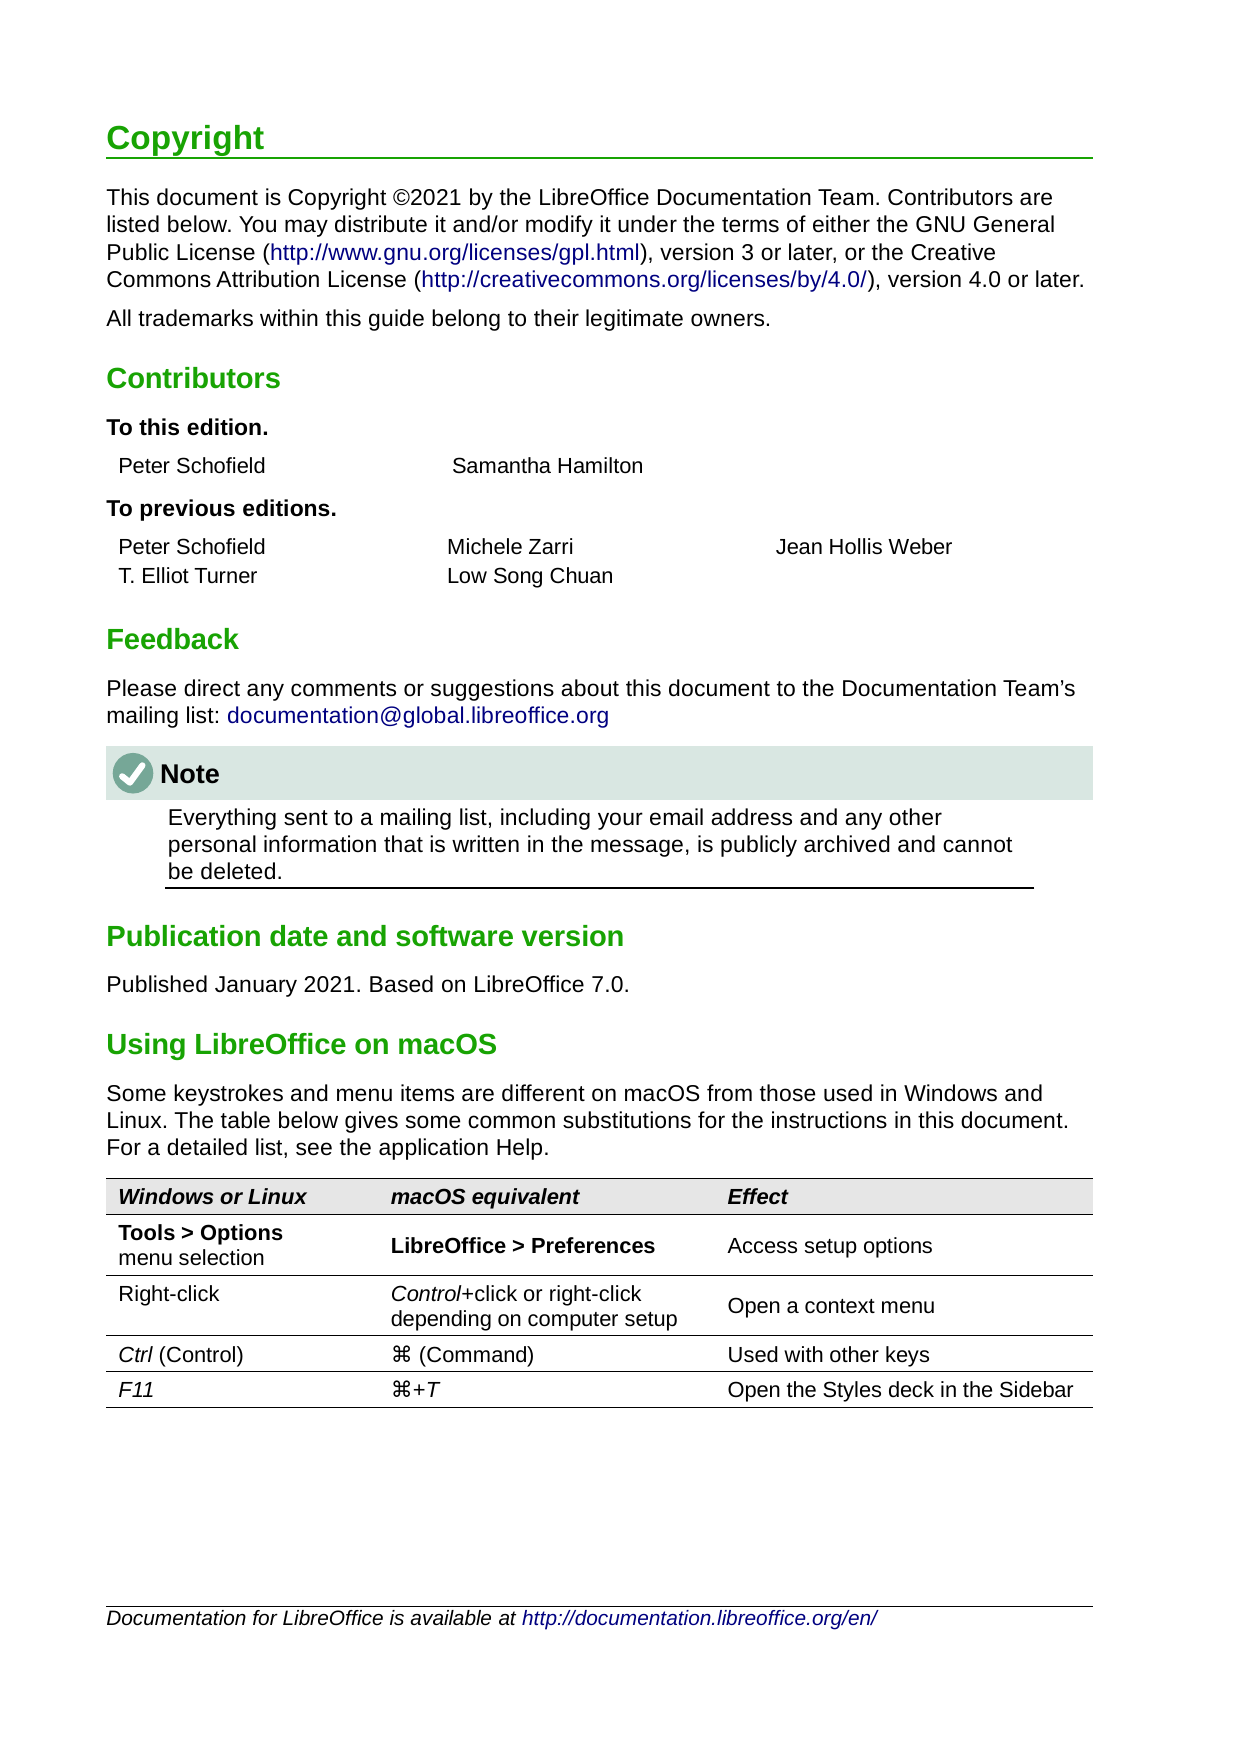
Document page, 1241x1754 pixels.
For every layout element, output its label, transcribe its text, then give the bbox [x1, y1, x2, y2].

table_cell Used with other keys [716, 1336, 1093, 1371]
table_header Effect [716, 1179, 1093, 1214]
table_cell Ctrl (Control) [106, 1336, 379, 1371]
table_cell ⌘+T [379, 1372, 716, 1407]
text To previous editions. [106, 494, 1093, 521]
table_cell ⌘ (Command) [379, 1336, 716, 1371]
text To this edition. [106, 413, 1093, 440]
table_cell Access setup options [716, 1215, 1093, 1275]
table_cell Right-click [106, 1276, 379, 1335]
table_cell F11 [106, 1372, 379, 1407]
text Some keystrokes and menu items are different on macOS from those used in Windows and Linux. The table below gives some common substitutions for the instructions in this document. For a detailed list, see the application Help. [106, 1079, 1093, 1161]
table_header Peter Schofield [106, 534, 435, 563]
text Please direct any comments or suggestions about this document to the Documentation Team’s mailing list: documentation@global.libreoffice.org [106, 674, 1093, 729]
table_header Samantha Hamilton [440, 453, 766, 482]
table_cell [764, 564, 1093, 593]
table_cell Control+click or right-click depending on computer setup [379, 1276, 716, 1335]
table_cell T. Elliot Turner [106, 564, 435, 593]
subtitle Feedback [106, 622, 1093, 656]
table_cell LibreOffice > Preferences [379, 1215, 716, 1275]
table_header Jean Hollis Weber [764, 534, 1093, 563]
table_header macOS equivalent [379, 1179, 716, 1214]
table_header [766, 453, 1093, 482]
table_header Windows or Linux [106, 1179, 379, 1214]
text Everything sent to a mailing list, including your email address and any other personal information that is written in the message, is publicly archived and cannot be deleted. [164, 800, 1034, 889]
table_cell Open a context menu [716, 1276, 1093, 1335]
subtitle Using LibreOffice on macOS [106, 1027, 1093, 1061]
text All trademarks within this guide belong to their legitimate owners. [106, 304, 1093, 332]
table_header Michele Zarri [435, 534, 764, 563]
table_cell Open the Styles deck in the Sidebar [716, 1372, 1093, 1407]
subtitle Contributors [106, 361, 1093, 394]
table_cell Low Song Chuan [435, 564, 764, 593]
text This document is Copyright ©2021 by the LibreOffice Documentation Team. Contributors are listed below. You may distribute it and/or modify it under the terms of either the GNU General Public License (http://www.gnu.org/licenses/gpl.html), version 3 or later, or the Creative Commons Attribution License (http://creativecommons.org/licenses/by/4.0/), version 4.0 or later. [106, 184, 1093, 292]
subtitle Copyright [106, 118, 1093, 157]
table_cell Tools > Options menu selection [106, 1215, 379, 1275]
subtitle Note [106, 746, 1093, 800]
text Published January 2021. Based on LibreOffice 7.0. [106, 971, 1093, 998]
subtitle Publication date and software version [106, 918, 1093, 952]
table_header Peter Schofield [106, 453, 440, 482]
